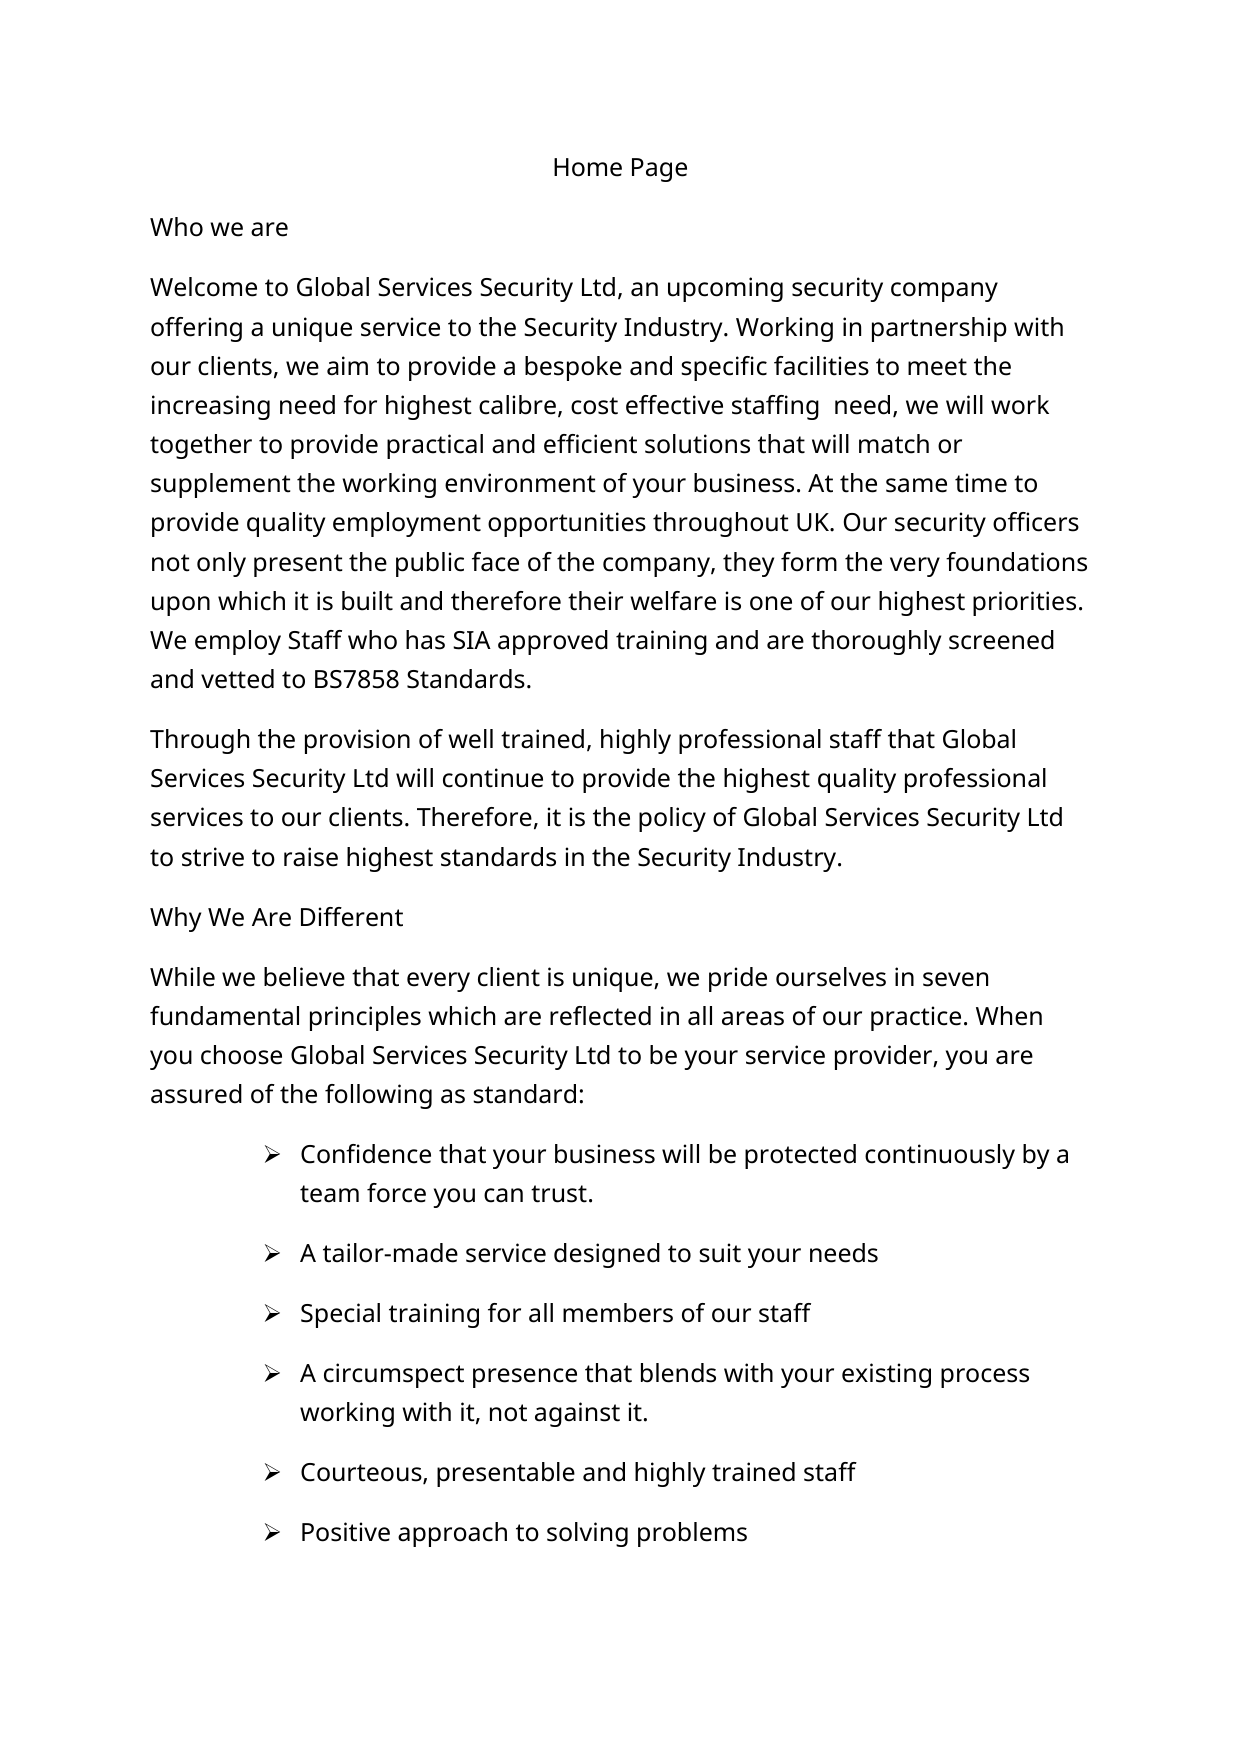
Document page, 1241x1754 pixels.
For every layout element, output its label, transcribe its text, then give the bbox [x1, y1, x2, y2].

text Welcome to Global Services Security Ltd, an upcoming security company offering a unique service to the Security Industry. Working in partnership with our clients, we aim to provide a bespoke and specific facilities to meet the increasing need for highest calibre, cost effective staffing need, we will work together to provide practical and efficient solutions that will match or supplement the working environment of your business. At the same time to provide quality employment opportunities throughout UK. Our security officers not only present the public face of the company, they form the very foundations upon which it is built and therefore their welfare is one of our highest priorities. We employ Staff who has SIA approved training and are thoroughly screened and vetted to BS7858 Standards. [150, 270, 1090, 696]
list A circumspect presence that blends with your existing process working with it, not against it. [262, 1356, 1090, 1429]
list Confidence that your business will be protected continuously by a team force you can trust. [262, 1137, 1090, 1210]
list Special training for all members of our staff [262, 1296, 1090, 1330]
text Why We Are Different [150, 899, 1090, 933]
list A tailor-made service designed to suit your needs [262, 1236, 1090, 1270]
list Positive approach to solving problems [262, 1515, 1090, 1549]
list Courteous, presentable and highly trained staff [262, 1455, 1090, 1489]
text Home Page [150, 150, 1090, 184]
text While we believe that every client is unique, we pride ourselves in seven fundamental principles which are reflected in all areas of our practice. When you choose Global Services Security Ltd to be your service provider, you are assured of the following as standard: [150, 959, 1090, 1111]
text Who we are [150, 210, 1090, 244]
text Through the provision of well trained, highly professional staff that Global Services Security Ltd will continue to provide the highest quality professional services to our clients. Therefore, it is the policy of Global Services Security Ltd to strive to raise highest standards in the Security Industry. [150, 722, 1090, 873]
